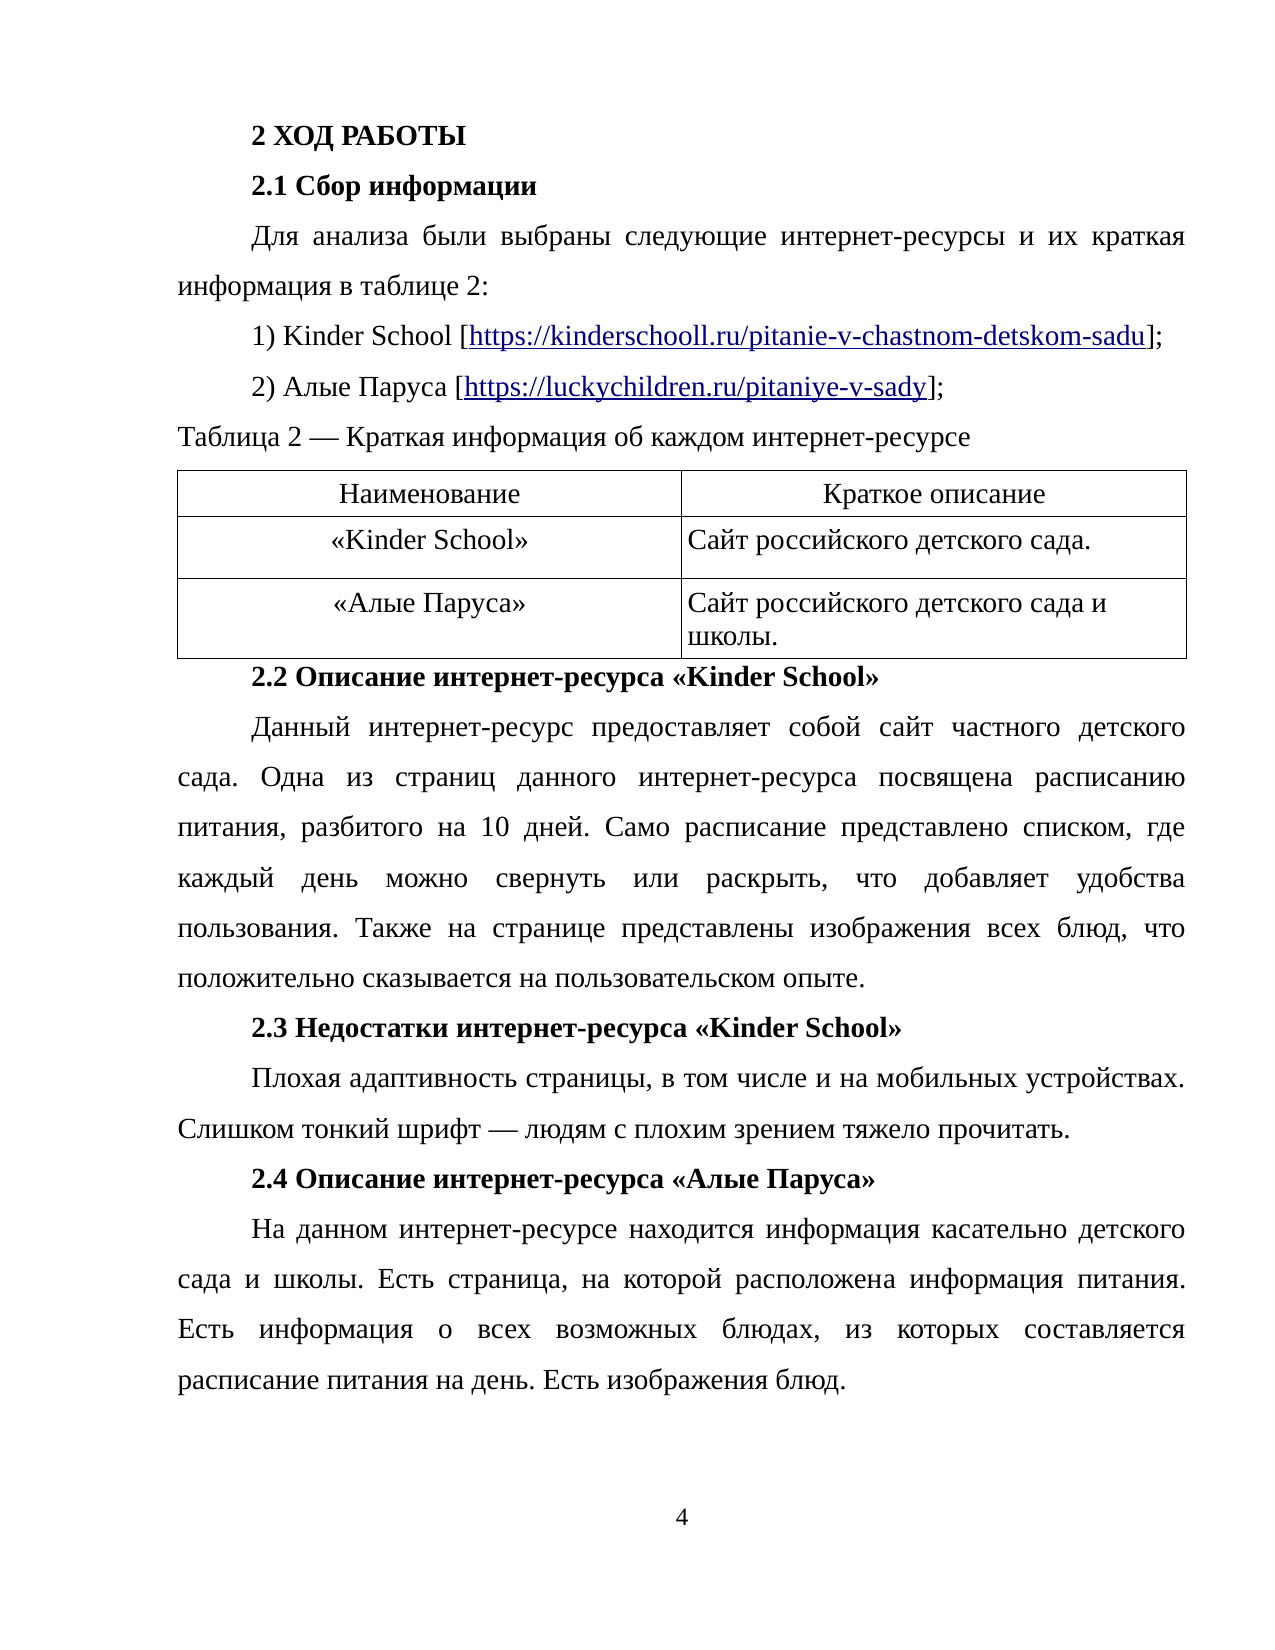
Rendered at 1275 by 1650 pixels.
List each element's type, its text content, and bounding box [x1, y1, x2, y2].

list Алые Паруса [https://luckychildren.ru/pitaniye-v-sady]; [177, 369, 1186, 402]
text Для анализа были выбраны следующие интернет-ресурсы и их краткая информация в таблице 2: [177, 218, 1186, 302]
text Плохая адаптивность страницы, в том числе и на мобильных устройствах. Слишком тонкий шрифт — людям с плохим зрением тяжело прочитать. [177, 1061, 1186, 1144]
table_cell Сайт российского детского сада. [682, 517, 1186, 578]
list Kinder School [https://kinderschooll.ru/pitanie-v-chastnom-detskom-sadu]; [177, 318, 1186, 352]
table_header Краткое описание [682, 471, 1186, 516]
title 2.3 Недостатки интернет-ресурса «Kinder School» [177, 1011, 1186, 1044]
title 2.1 Сбор информации [177, 168, 1186, 202]
title 2.2 Описание интернет-ресурса «Kinder School» [177, 659, 1186, 692]
text Таблица 2 — Краткая информация об каждом интернет-ресурсе [177, 419, 1186, 453]
table_cell Сайт российского детского сада и школы. [682, 579, 1186, 658]
table_cell «Алые Паруса» [178, 579, 681, 658]
text На данном интернет-ресурсе находится информация касательно детского сада и школы. Есть страница, на которой расположена информация питания. Есть информация о всех возможных блюдах, из которых составляется расписание питания на день. Есть изображения блюд. [177, 1211, 1186, 1396]
title 2.4 Описание интернет-ресурса «Алые Паруса» [177, 1161, 1186, 1195]
table_cell «Kinder School» [178, 517, 681, 578]
table_header Наименование [178, 471, 681, 516]
text Данный интернет-ресурс предоставляет собой сайт частного детского сада. Одна из страниц данного интернет-ресурса посвящена расписанию питания, разбитого на 10 дней. Само расписание представлено списком, где каждый день можно свернуть или раскрыть, что добавляет удобства пользования. Также на странице представлены изображения всех блюд, что положительно сказывается на пользовательском опыте. [177, 709, 1186, 994]
title 2 ХОД РАБОТЫ [177, 118, 1186, 152]
